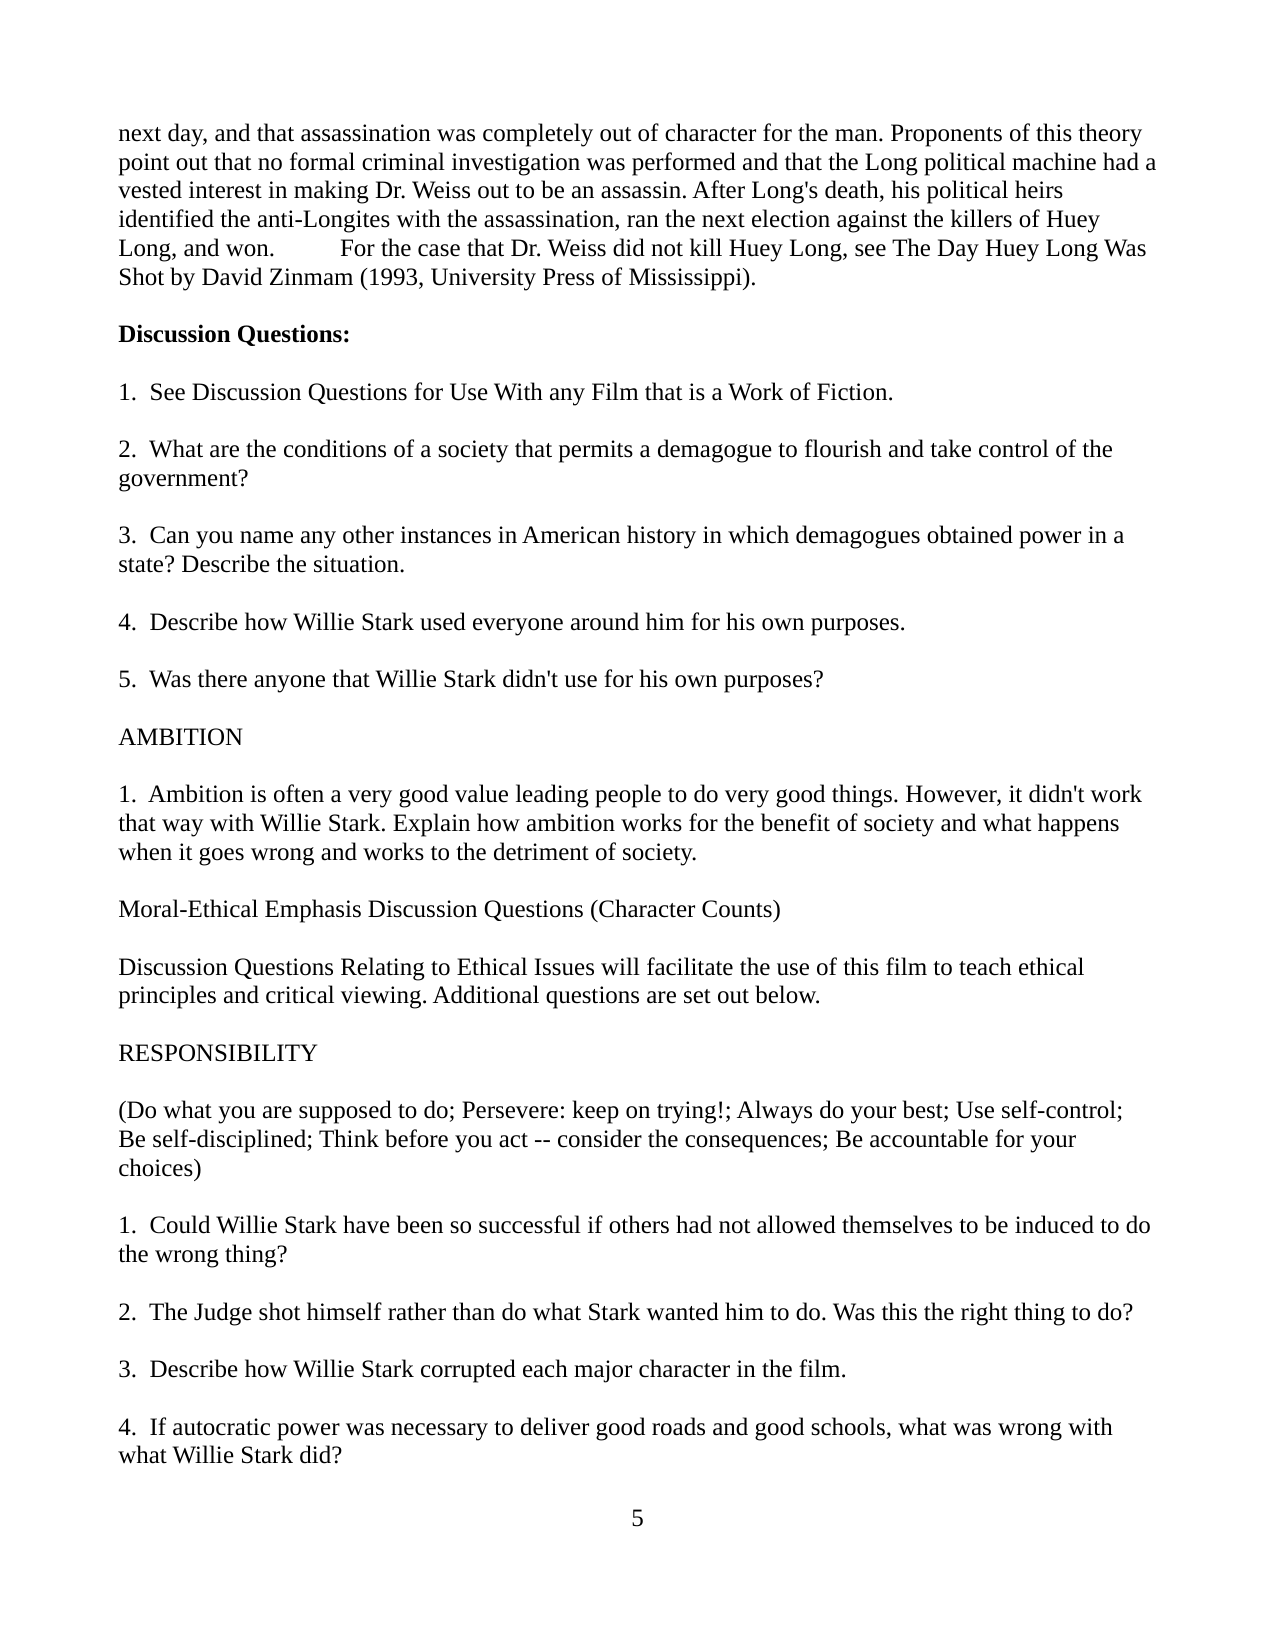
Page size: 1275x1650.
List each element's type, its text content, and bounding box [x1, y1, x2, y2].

text 4. If autocratic power was necessary to deliver good roads and good schools, what was wrong with what Willie Stark did? [118, 1412, 1157, 1469]
text 1. Ambition is often a very good value leading people to do very good things. However, it didn't work that way with Willie Stark. Explain how ambition works for the benefit of society and what happens when it goes wrong and works to the detriment of society. [118, 779, 1157, 866]
text (Do what you are supposed to do; Persevere: keep on trying!; Always do your best; Use self-control; Be self-disciplined; Think before you act -- consider the consequences; Be accountable for your choices) [118, 1096, 1157, 1182]
text 4. Describe how Willie Stark used everyone around him for his own purposes. [118, 607, 1157, 636]
text Discussion Questions: [118, 319, 1157, 348]
text 2. The Judge shot himself rather than do what Stark wanted him to do. Was this the right thing to do? [118, 1297, 1157, 1326]
text 5. Was there anyone that Willie Stark didn't use for his own purposes? [118, 664, 1157, 693]
text 2. What are the conditions of a society that permits a demagogue to flourish and take control of the government? [118, 434, 1157, 492]
text 3. Describe how Willie Stark corrupted each major character in the film. [118, 1354, 1157, 1383]
text next day, and that assassination was completely out of character for the man. Proponents of this theory point out that no formal criminal investigation was performed and that the Long political machine had a vested interest in making Dr. Weiss out to be an assassin. After Long's death, his political heirs identified the anti-Longites with the assassination, ran the next election against the killers of Huey Long, and won. For the case that Dr. Weiss did not kill Huey Long, see The Day Huey Long Was Shot by David Zinmam (1993, University Press of Mississippi). [118, 118, 1157, 291]
text AMBITION [118, 722, 1157, 751]
text 1. Could Willie Stark have been so successful if others had not allowed themselves to be induced to do the wrong thing? [118, 1211, 1157, 1268]
text RESPONSIBILITY [118, 1038, 1157, 1067]
text 3. Can you name any other instances in American history in which demagogues obtained power in a state? Describe the situation. [118, 521, 1157, 578]
text 1. See Discussion Questions for Use With any Film that is a Work of Fiction. [118, 377, 1157, 406]
text Discussion Questions Relating to Ethical Issues will facilitate the use of this film to teach ethical principles and critical viewing. Additional questions are set out below. [118, 952, 1157, 1009]
text Moral-Ethical Emphasis Discussion Questions (Character Counts) [118, 894, 1157, 923]
